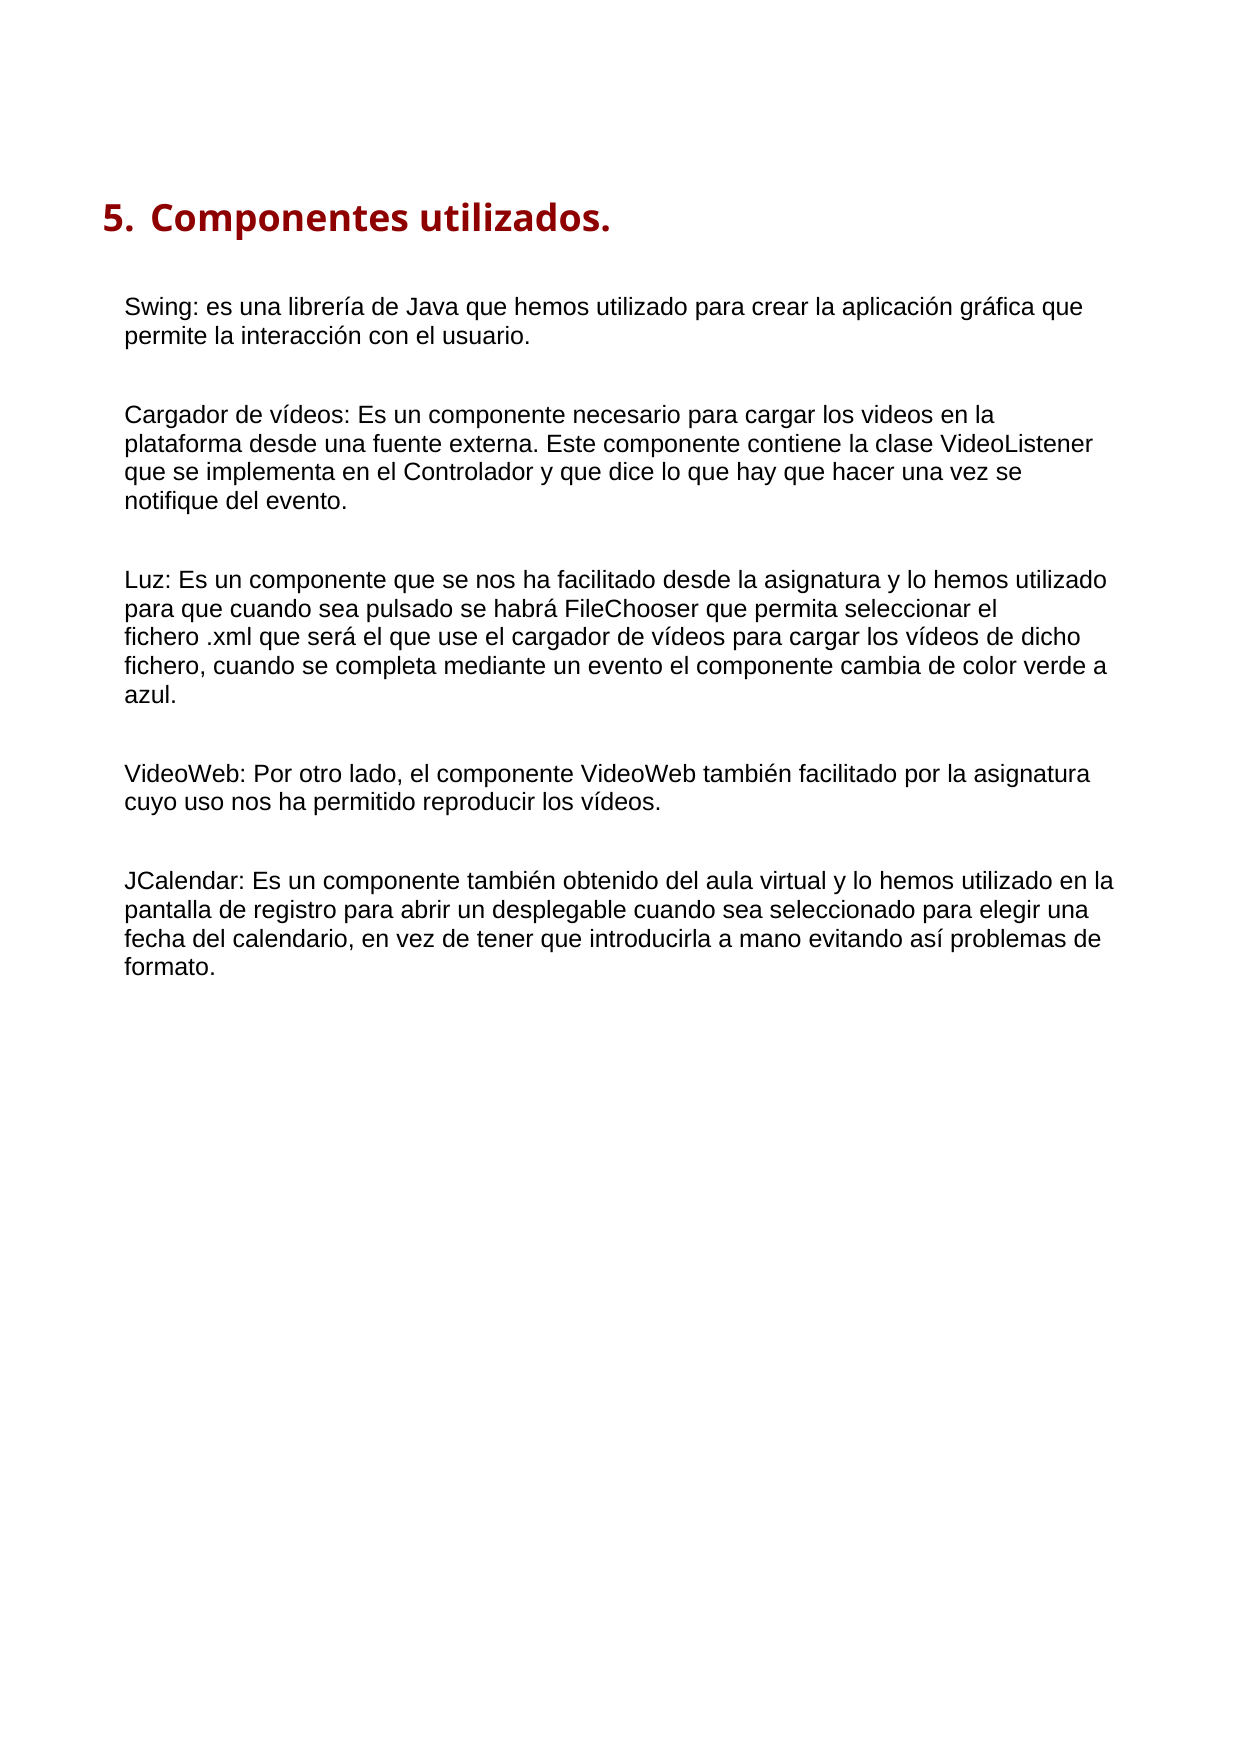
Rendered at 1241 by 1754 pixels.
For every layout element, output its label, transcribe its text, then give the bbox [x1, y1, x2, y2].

text Luz: Es un componente que se nos ha facilitado desde la asignatura y lo hemos utilizado para que cuando sea pulsado se habrá FileChooser que permita seleccionar el fichero .xml que será el que use el cargador de vídeos para cargar los vídeos de dicho fichero, cuando se completa mediante un evento el componente cambia de color verde a azul. [124, 565, 1116, 708]
text JCalendar: Es un componente también obtenido del aula virtual y lo hemos utilizado en la pantalla de registro para abrir un desplegable cuando sea seleccionado para elegir una fecha del calendario, en vez de tener que introducirla a mano evitando así problemas de formato. [124, 866, 1116, 981]
list Componentes utilizados. [102, 191, 1175, 242]
text VideoWeb: Por otro lado, el componente VideoWeb también facilitado por la asignatura cuyo uso nos ha permitido reproducir los vídeos. [124, 758, 1116, 816]
text Cargador de vídeos: Es un componente necesario para cargar los videos en la plataforma desde una fuente externa. Este componente contiene la clase VideoListener que se implementa en el Controlador y que dice lo que hay que hacer una vez se notifique del evento. [124, 400, 1116, 515]
text Swing: es una librería de Java que hemos utilizado para crear la aplicación gráfica que permite la interacción con el usuario. [124, 292, 1116, 350]
